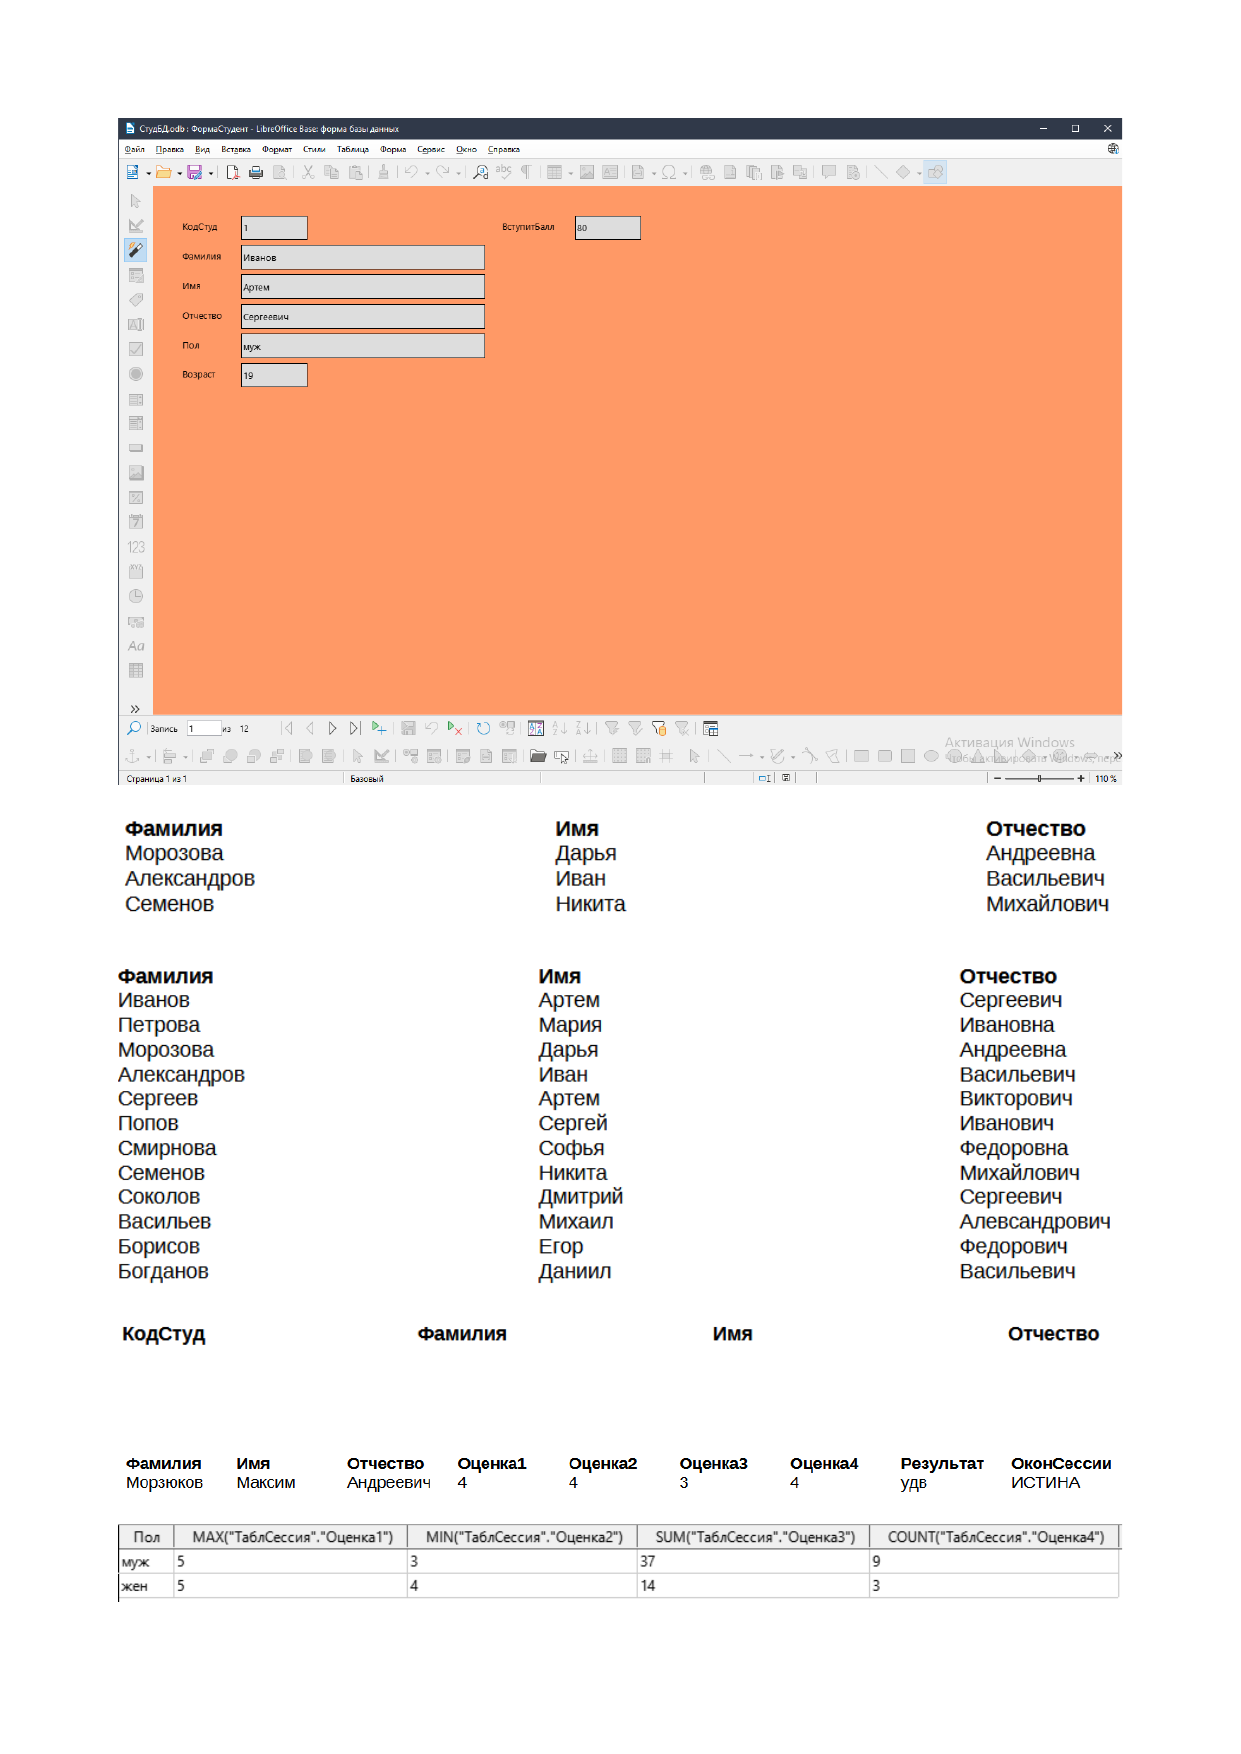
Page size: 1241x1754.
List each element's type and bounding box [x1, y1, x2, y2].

picture [118, 118, 1123, 785]
picture [118, 1524, 1123, 1602]
picture [118, 813, 1123, 927]
picture [118, 1451, 1123, 1496]
picture [118, 955, 1123, 1289]
picture [118, 1317, 1123, 1423]
